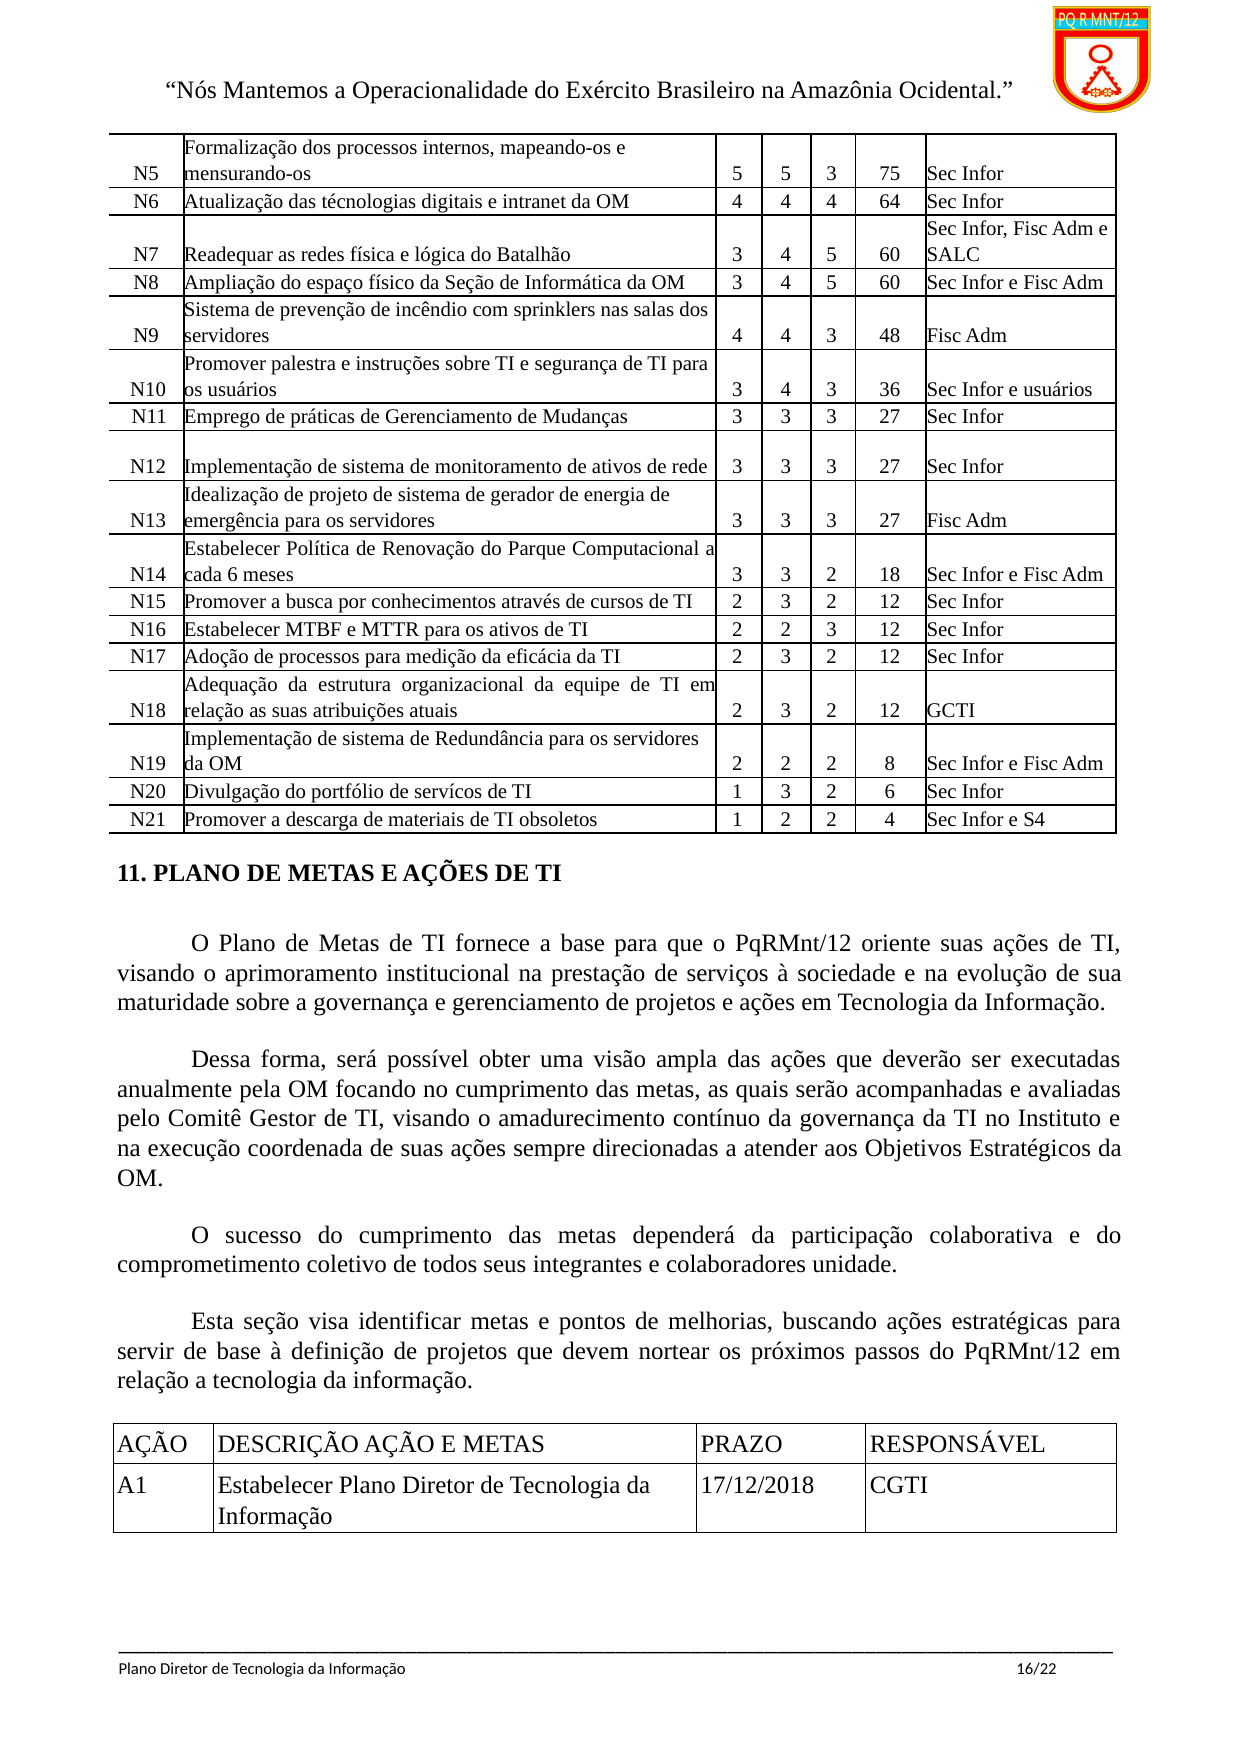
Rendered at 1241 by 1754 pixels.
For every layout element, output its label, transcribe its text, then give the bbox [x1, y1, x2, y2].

table_cell N15 [109, 588, 183, 614]
table_cell Sec Infor [927, 616, 1115, 642]
table_cell 2 [763, 725, 810, 777]
table_cell Sec Infor e S4 [927, 806, 1115, 832]
table_cell Sistema de prevenção de incêndio com sprinklers nas salas dos servidores [185, 297, 715, 349]
table_cell GCTI [927, 671, 1115, 723]
table_cell N8 [109, 269, 183, 295]
table_cell 27 [856, 404, 925, 430]
table_cell 3 [763, 644, 810, 670]
table_cell 6 [856, 778, 925, 804]
table_cell 4 [763, 188, 810, 214]
table_cell 2 [812, 778, 855, 804]
table_cell Promover a busca por conhecimentos através de cursos de TI [185, 588, 715, 614]
table_cell 3 [763, 431, 810, 480]
table_header DESCRIÇÃO AÇÃO E METAS [214, 1424, 696, 1463]
table_cell Sec Infor e Fisc Adm [927, 725, 1115, 777]
table_cell Ampliação do espaço físico da Seção de Informática da OM [185, 269, 715, 295]
table_cell 4 [717, 188, 761, 214]
table_cell 4 [856, 806, 925, 832]
table_cell 4 [763, 350, 810, 402]
text Esta seção visa identificar metas e pontos de melhorias, buscando ações estratégicas para servir de base à definição de projetos que devem nortear os próximos passos do PqRMnt/12 em relação a tecnologia da informação. [117, 1306, 1122, 1394]
table_cell 3 [763, 671, 810, 723]
table_cell N6 [109, 188, 183, 214]
table_cell Divulgação do portfólio de servícos de TI [185, 778, 715, 804]
table_cell 64 [856, 188, 925, 214]
table_cell 2 [812, 644, 855, 670]
table_cell 2 [812, 671, 855, 723]
table_cell 3 [812, 135, 855, 186]
table_header AÇÃO [114, 1424, 213, 1463]
table_cell 3 [812, 431, 855, 480]
table_cell 2 [717, 671, 761, 723]
table_cell Fisc Adm [927, 297, 1115, 349]
table_header PRAZO [697, 1424, 865, 1463]
table_cell Emprego de práticas de Gerenciamento de Mudanças [185, 404, 715, 430]
table_cell 3 [717, 431, 761, 480]
table_cell 2 [812, 588, 855, 614]
table_cell 12 [856, 588, 925, 614]
table_cell Sec Infor [927, 644, 1115, 670]
table_cell Estabelecer MTBF e MTTR para os ativos de TI [185, 616, 715, 642]
table_cell Implementação de sistema de monitoramento de ativos de rede [185, 431, 715, 480]
table_cell 17/12/2018 [697, 1464, 865, 1532]
table_cell 4 [717, 297, 761, 349]
table_cell 2 [717, 616, 761, 642]
table_cell 3 [717, 216, 761, 267]
table_cell 36 [856, 350, 925, 402]
table_cell N11 [109, 404, 183, 430]
table_cell 4 [812, 188, 855, 214]
table_cell 5 [812, 269, 855, 295]
table_cell 3 [812, 350, 855, 402]
table_cell 12 [856, 644, 925, 670]
table_cell 3 [763, 404, 810, 430]
table_cell Atualização das técnologias digitais e intranet da OM [185, 188, 715, 214]
table_cell 4 [763, 269, 810, 295]
text O sucesso do cumprimento das metas dependerá da participação colaborativa e do comprometimento coletivo de todos seus integrantes e colaboradores unidade. [117, 1220, 1122, 1278]
table_cell Sec Infor e Fisc Adm [927, 535, 1115, 587]
table_cell 3 [717, 269, 761, 295]
table_cell N19 [109, 725, 183, 777]
table_cell 2 [812, 806, 855, 832]
table_cell N12 [109, 431, 183, 480]
table_cell 4 [763, 297, 810, 349]
table_cell Sec Infor [927, 135, 1115, 186]
table_cell 3 [763, 588, 810, 614]
table_cell 3 [763, 481, 810, 533]
table_cell N5 [109, 135, 183, 186]
text Dessa forma, será possível obter uma visão ampla das ações que deverão ser executadas anualmente pela OM focando no cumprimento das metas, as quais serão acompanhadas e avaliadas pelo Comitê Gestor de TI, visando o amadurecimento contínuo da governança da TI no Instituto e na execução coordenada de suas ações sempre direcionadas a atender aos Objetivos Estratégicos da OM. [117, 1044, 1122, 1191]
table_cell N9 [109, 297, 183, 349]
table_cell 5 [812, 216, 855, 267]
table_cell 27 [856, 431, 925, 480]
table_cell 60 [856, 269, 925, 295]
table_header RESPONSÁVEL [866, 1424, 1116, 1463]
table_cell 18 [856, 535, 925, 587]
table_cell 5 [717, 135, 761, 186]
table_cell Adequação da estrutura organizacional da equipe de TI em relação as suas atribuições atuais [185, 671, 715, 723]
table_cell Estabelecer Política de Renovação do Parque Computacional a cada 6 meses [185, 535, 715, 587]
table_cell Idealização de projeto de sistema de gerador de energia de emergência para os servidores [185, 481, 715, 533]
table_cell 3 [717, 404, 761, 430]
subtitle 11. PLANO DE METAS E AÇÕES DE TI [117, 858, 1123, 887]
table_cell Sec Infor e Fisc Adm [927, 269, 1115, 295]
table_cell 3 [717, 535, 761, 587]
table_cell 3 [812, 404, 855, 430]
table_cell N17 [109, 644, 183, 670]
table_cell 4 [763, 216, 810, 267]
table_cell Sec Infor [927, 404, 1115, 430]
table_cell Formalização dos processos internos, mapeando-os e mensurando-os [185, 135, 715, 186]
table_cell Estabelecer Plano Diretor de Tecnologia da Informação [214, 1464, 696, 1532]
table_cell Readequar as redes física e lógica do Batalhão [185, 216, 715, 267]
table_cell N10 [109, 350, 183, 402]
table_cell N13 [109, 481, 183, 533]
table_cell 75 [856, 135, 925, 186]
table_cell 1 [717, 778, 761, 804]
table_cell 2 [763, 806, 810, 832]
table_cell N16 [109, 616, 183, 642]
table_cell Sec Infor [927, 588, 1115, 614]
table_cell 48 [856, 297, 925, 349]
table_cell Implementação de sistema de Redundância para os servidores da OM [185, 725, 715, 777]
table_cell 3 [717, 350, 761, 402]
table_cell Fisc Adm [927, 481, 1115, 533]
table_cell 2 [812, 725, 855, 777]
table_cell 2 [717, 725, 761, 777]
table_cell 2 [812, 535, 855, 587]
table_cell N7 [109, 216, 183, 267]
table_cell Sec Infor [927, 188, 1115, 214]
table_cell 1 [717, 806, 761, 832]
table_cell Promover palestra e instruções sobre TI e segurança de TI para os usuários [185, 350, 715, 402]
table_cell N21 [109, 806, 183, 832]
table_cell 2 [717, 644, 761, 670]
table_cell Promover a descarga de materiais de TI obsoletos [185, 806, 715, 832]
table_cell A1 [114, 1464, 213, 1532]
table_cell 3 [763, 535, 810, 587]
table_cell Sec Infor [927, 778, 1115, 804]
table_cell 3 [717, 481, 761, 533]
table_cell Sec Infor [927, 431, 1115, 480]
table_cell 12 [856, 616, 925, 642]
table_cell 5 [763, 135, 810, 186]
table_cell Sec Infor, Fisc Adm e SALC [927, 216, 1115, 267]
table_cell 12 [856, 671, 925, 723]
table_cell CGTI [866, 1464, 1116, 1532]
table_cell N20 [109, 778, 183, 804]
table_cell 60 [856, 216, 925, 267]
table_cell 3 [812, 616, 855, 642]
table_cell 3 [812, 481, 855, 533]
table_cell 2 [717, 588, 761, 614]
table_cell 2 [763, 616, 810, 642]
table_cell Adoção de processos para medição da eficácia da TI [185, 644, 715, 670]
text O Plano de Metas de TI fornece a base para que o PqRMnt/12 oriente suas ações de TI, visando o aprimoramento institucional na prestação de serviços à sociedade e na evolução de sua maturidade sobre a governança e gerenciamento de projetos e ações em Tecnologia da Informação. [117, 928, 1122, 1016]
table_cell N18 [109, 671, 183, 723]
table_cell Sec Infor e usuários [927, 350, 1115, 402]
table_cell 3 [812, 297, 855, 349]
table_cell 3 [763, 778, 810, 804]
table_cell 8 [856, 725, 925, 777]
table_cell 27 [856, 481, 925, 533]
picture [1052, 6, 1151, 113]
table_cell N14 [109, 535, 183, 587]
